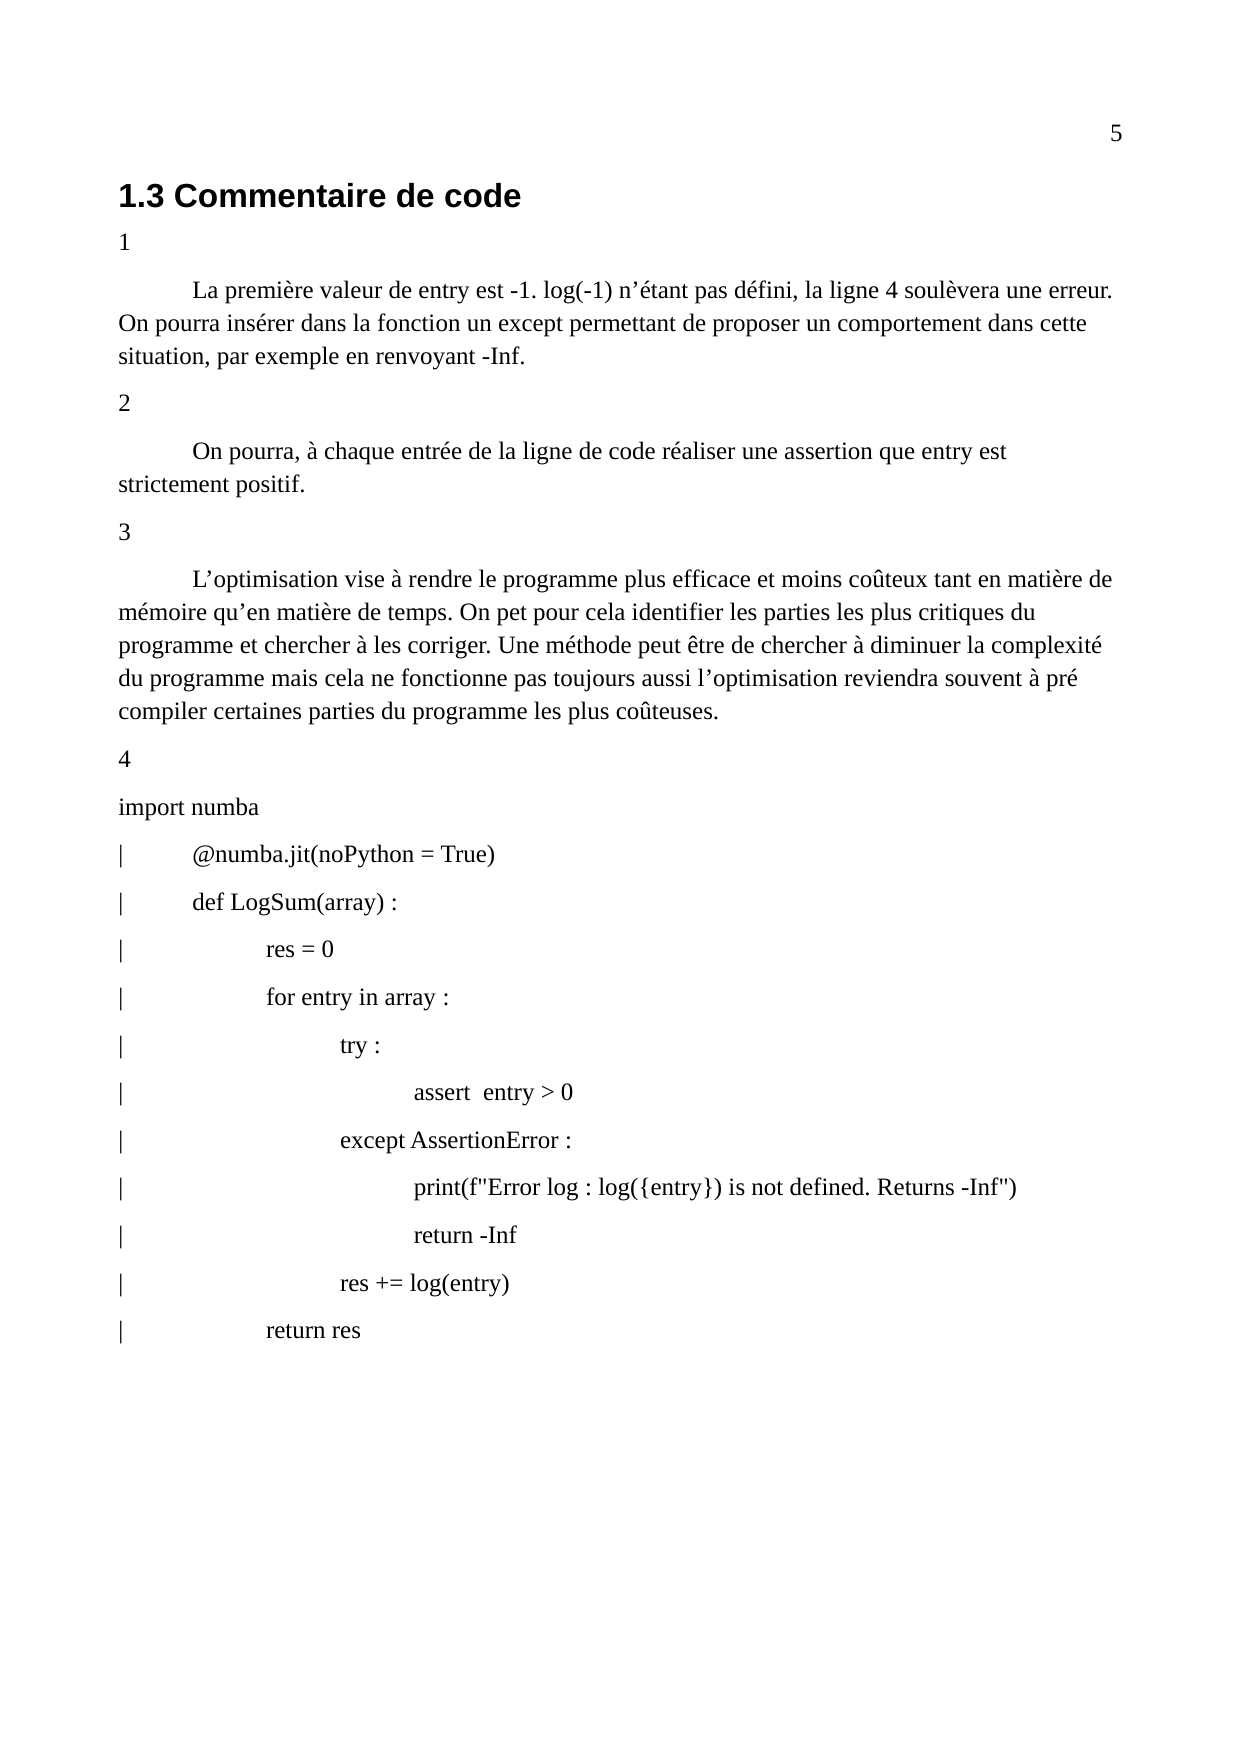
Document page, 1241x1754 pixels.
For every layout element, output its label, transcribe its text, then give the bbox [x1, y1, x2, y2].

text 3 [118, 517, 1122, 546]
text | except AssertionError : [118, 1125, 1122, 1154]
text | @numba.jit(noPython = True) [118, 839, 1122, 868]
text | res += log(entry) [118, 1268, 1122, 1296]
text | for entry in array : [118, 982, 1122, 1011]
text | print(f"Error log : log({entry}) is not defined. Returns -Inf") [118, 1172, 1122, 1201]
text | return res [118, 1315, 1122, 1344]
text 1 [118, 227, 1122, 256]
text La première valeur de entry est -1. log(-1) n’étant pas défini, la ligne 4 soulèvera une erreur. On pourra insérer dans la fonction un except permettant de proposer un comportement dans cette situation, par exemple en renvoyant -Inf. [118, 275, 1122, 370]
text 2 [118, 388, 1122, 417]
text | return -Inf [118, 1220, 1122, 1249]
text | def LogSum(array) : [118, 887, 1122, 916]
text On pourra, à chaque entrée de la ligne de code réaliser une assertion que entry est strictement positif. [118, 436, 1122, 498]
text 4 [118, 744, 1122, 773]
text | assert entry > 0 [118, 1077, 1122, 1106]
text | res = 0 [118, 934, 1122, 963]
subtitle 1.3 Commentaire de code [118, 176, 1122, 215]
text | try : [118, 1030, 1122, 1058]
text import numba [118, 792, 1122, 820]
text L’optimisation vise à rendre le programme plus efficace et moins coûteux tant en matière de mémoire qu’en matière de temps. On pet pour cela identifier les parties les plus critiques du programme et chercher à les corriger. Une méthode peut être de chercher à diminuer la complexité du programme mais cela ne fonctionne pas toujours aussi l’optimisation reviendra souvent à pré compiler certaines parties du programme les plus coûteuses. [118, 564, 1122, 725]
